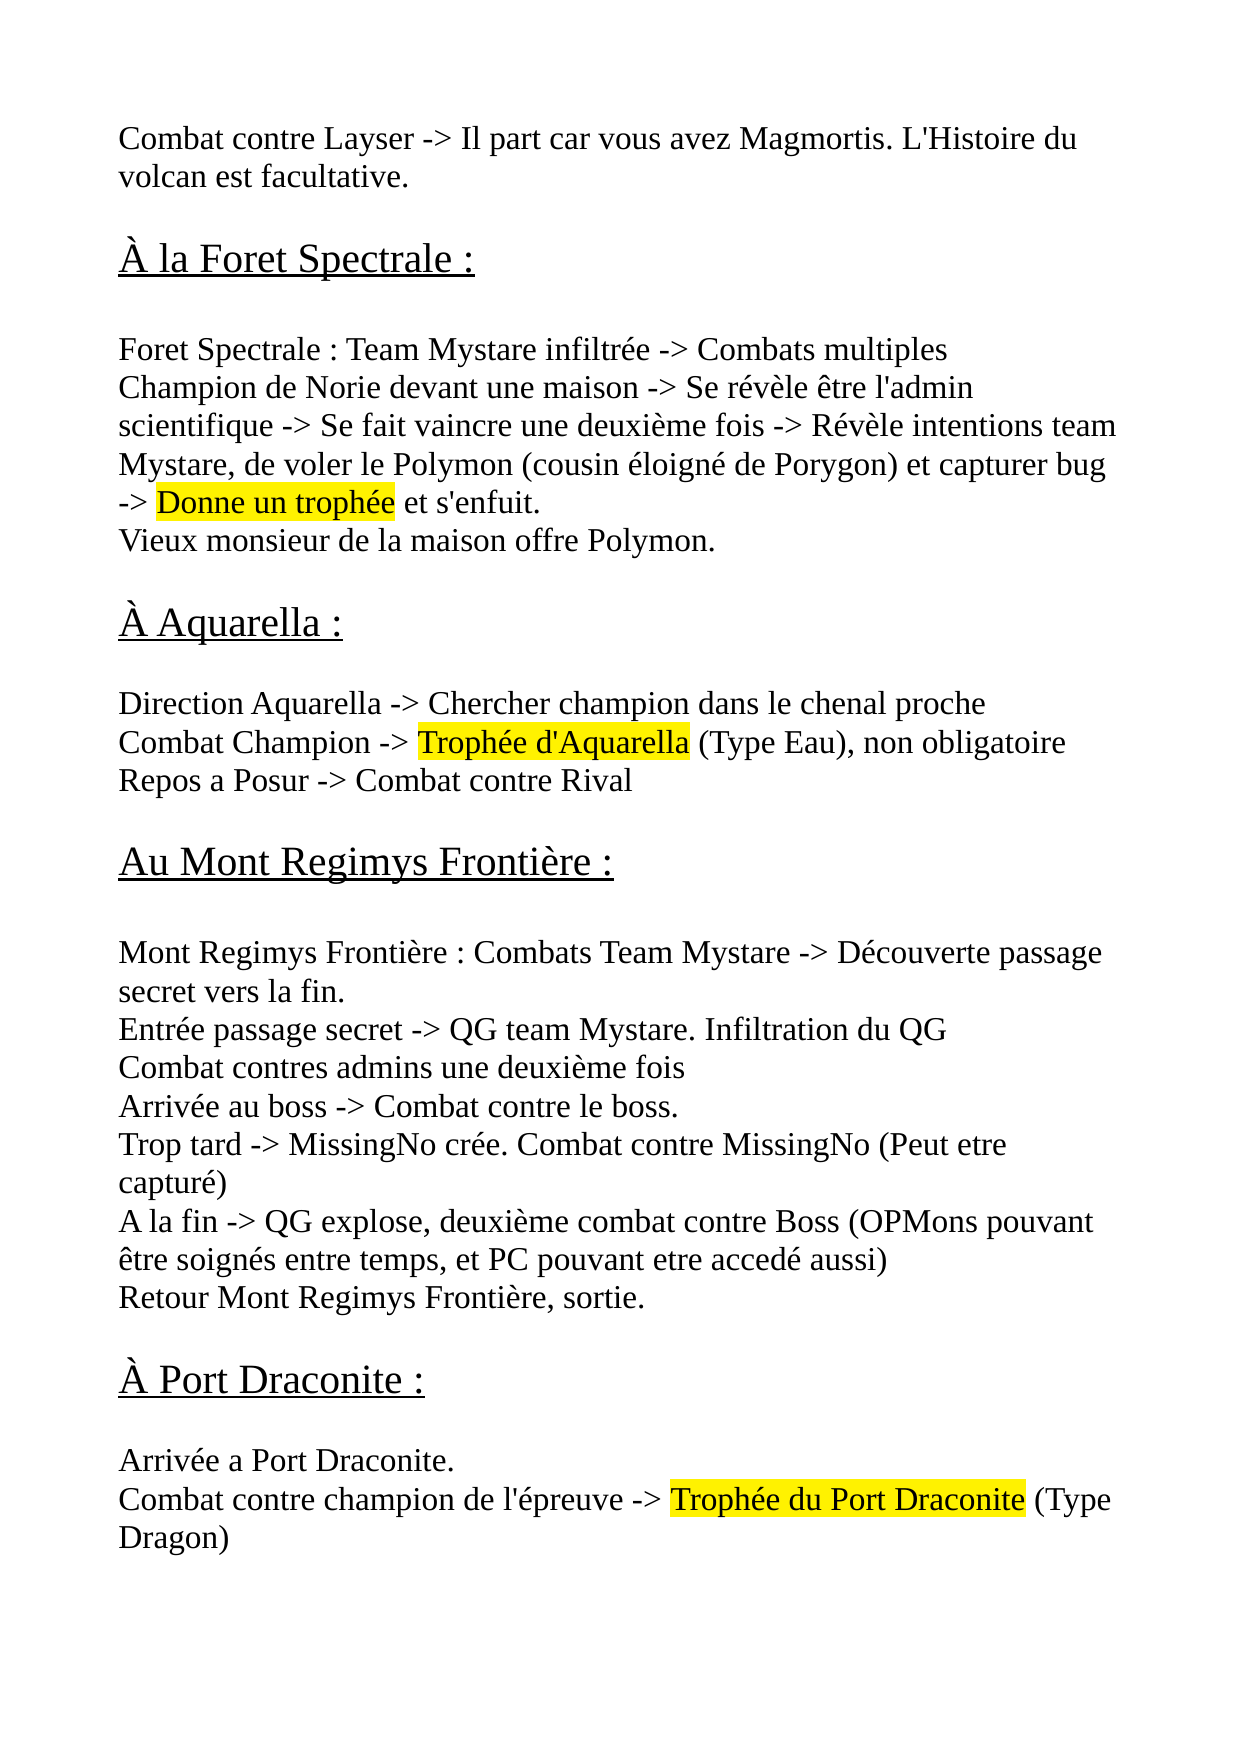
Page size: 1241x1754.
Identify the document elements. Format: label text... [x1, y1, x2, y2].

text Retour Mont Regimys Frontière, sortie. [118, 1278, 1122, 1316]
text A la fin -> QG explose, deuxième combat contre Boss (OPMons pouvant être soignés entre temps, et PC pouvant etre accedé aussi) [118, 1201, 1122, 1278]
text Foret Spectrale : Team Mystare infiltrée -> Combats multiples [118, 329, 1122, 367]
text Mont Regimys Frontière : Combats Team Mystare -> Découverte passage secret vers la fin. [118, 933, 1122, 1009]
text Vieux monsieur de la maison offre Polymon. [118, 521, 1122, 559]
text À Port Draconite : [118, 1354, 1122, 1402]
text À Aquarella : [118, 597, 1122, 645]
text Au Mont Regimys Frontière : [118, 837, 1122, 885]
text À la Foret Spectrale : [118, 233, 1122, 281]
text Arrivée au boss -> Combat contre le boss. [118, 1086, 1122, 1124]
text Champion de Norie devant une maison -> Se révèle être l'admin scientifique -> Se fait vaincre une deuxième fois -> Révèle intentions team Mystare, de voler le Polymon (cousin éloigné de Porygon) et capturer bug -> Donne un trophée et s'enfuit. [118, 367, 1122, 521]
text Arrivée a Port Draconite. [118, 1441, 1122, 1479]
text Direction Aquarella -> Chercher champion dans le chenal proche [118, 683, 1122, 722]
text Trop tard -> MissingNo crée. Combat contre MissingNo (Peut etre capturé) [118, 1124, 1122, 1201]
text Combat contre Layser -> Il part car vous avez Magmortis. L'Histoire du volcan est facultative. [118, 118, 1122, 195]
text Combat Champion -> Trophée d'Aquarella (Type Eau), non obligatoire [118, 722, 1122, 760]
text Repos a Posur -> Combat contre Rival [118, 760, 1122, 798]
text Combat contre champion de l'épreuve -> Trophée du Port Draconite (Type Dragon) [118, 1479, 1122, 1556]
text Entrée passage secret -> QG team Mystare. Infiltration du QG [118, 1009, 1122, 1048]
text Combat contres admins une deuxième fois [118, 1048, 1122, 1086]
